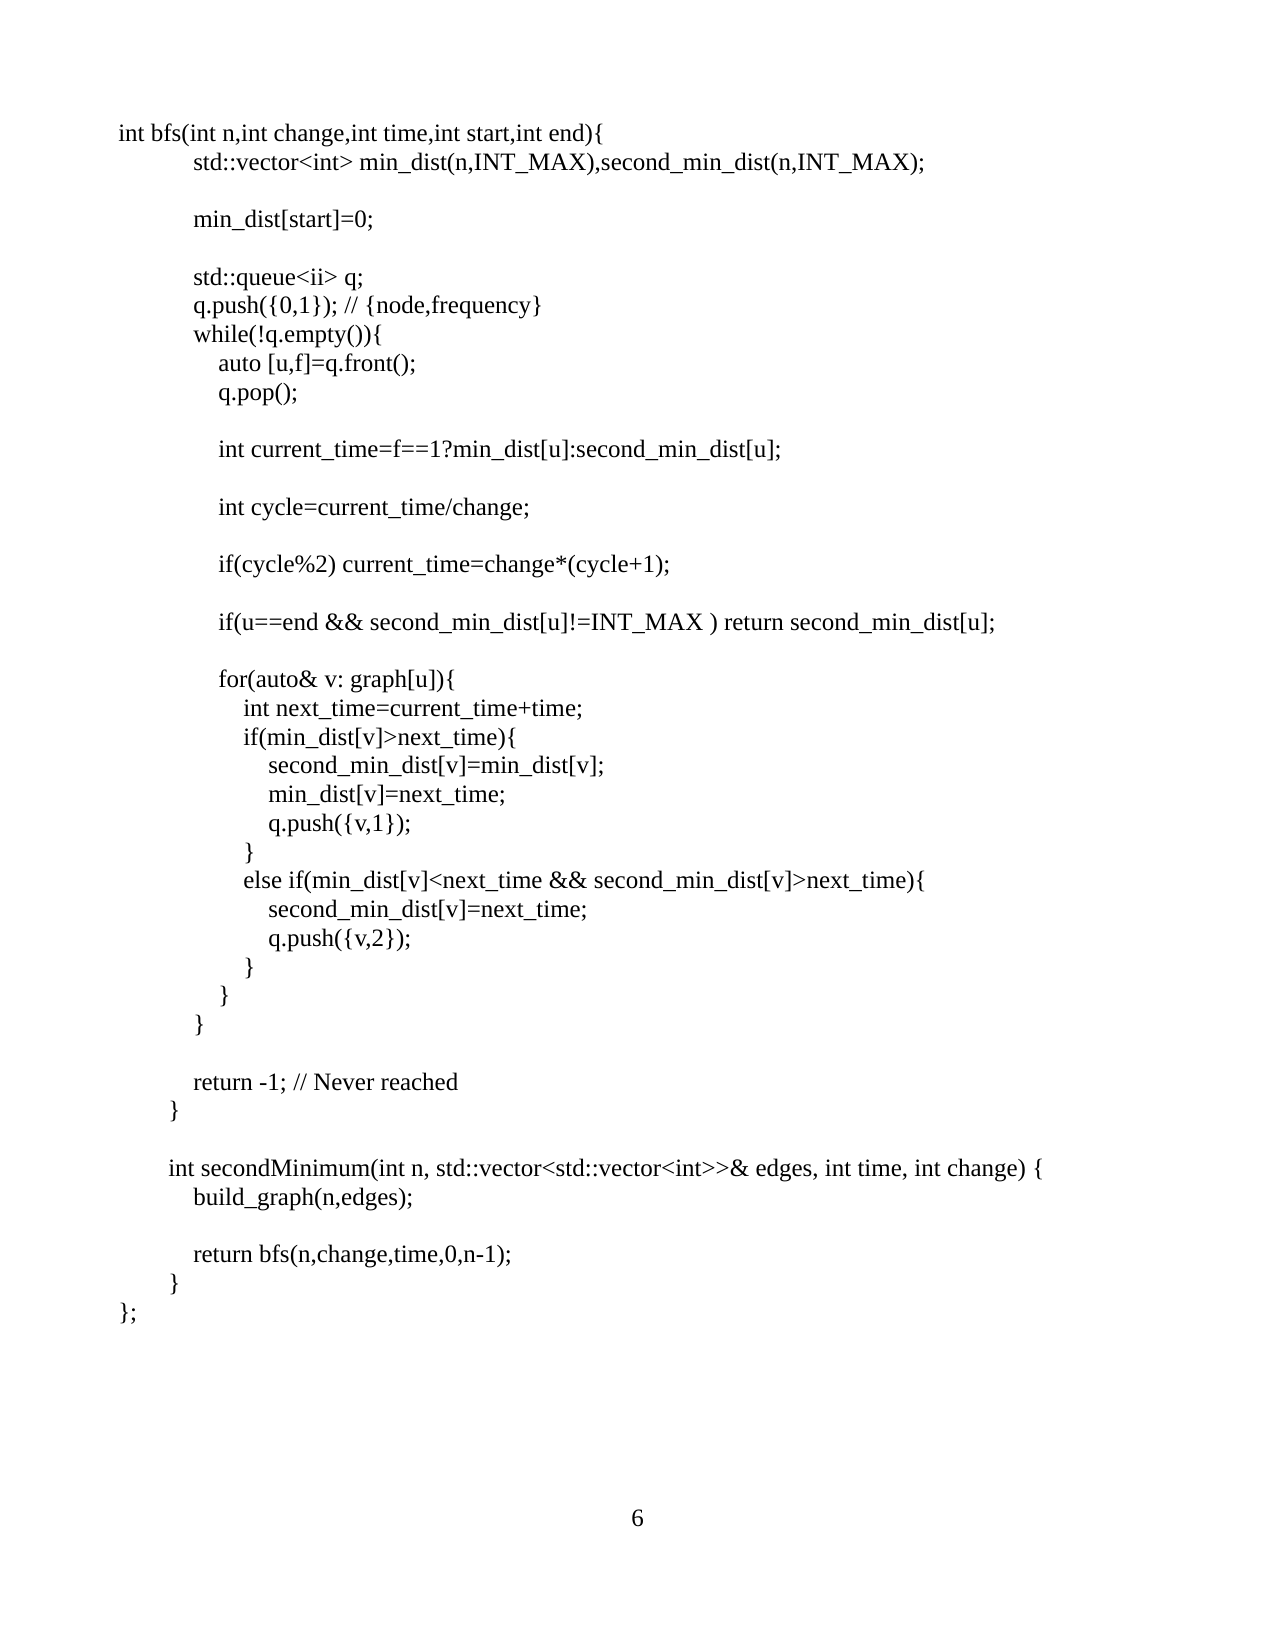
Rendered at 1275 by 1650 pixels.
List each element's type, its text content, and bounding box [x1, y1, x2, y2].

text min_dist[start]=0; [118, 204, 1157, 233]
text if(u==end && second_min_dist[u]!=INT_MAX ) return second_min_dist[u]; [118, 607, 1157, 636]
text q.push({0,1}); // {node,frequency} [118, 291, 1157, 319]
text else if(min_dist[v]<next_time && second_min_dist[v]>next_time){ [118, 866, 1157, 894]
text second_min_dist[v]=min_dist[v]; [118, 751, 1157, 779]
text q.push({v,1}); [118, 808, 1157, 837]
text int current_time=f==1?min_dist[u]:second_min_dist[u]; [118, 434, 1157, 463]
text } [118, 837, 1157, 866]
text std::vector<int> min_dist(n,INT_MAX),second_min_dist(n,INT_MAX); [118, 147, 1157, 176]
text return -1; // Never reached [118, 1067, 1157, 1096]
text min_dist[v]=next_time; [118, 779, 1157, 808]
text while(!q.empty()){ [118, 319, 1157, 348]
text std::queue<ii> q; [118, 262, 1157, 291]
text if(min_dist[v]>next_time){ [118, 722, 1157, 751]
text auto [u,f]=q.front(); [118, 348, 1157, 377]
text } [118, 1009, 1157, 1038]
text int next_time=current_time+time; [118, 693, 1157, 722]
text return bfs(n,change,time,0,n-1); [118, 1239, 1157, 1268]
text int secondMinimum(int n, std::vector<std::vector<int>>& edges, int time, int change) { [118, 1153, 1157, 1182]
text } [118, 1096, 1157, 1124]
text int bfs(int n,int change,int time,int start,int end){ [118, 118, 1157, 147]
text q.push({v,2}); [118, 923, 1157, 952]
text second_min_dist[v]=next_time; [118, 894, 1157, 923]
text build_graph(n,edges); [118, 1182, 1157, 1211]
text } [118, 1268, 1157, 1297]
text int cycle=current_time/change; [118, 492, 1157, 521]
text for(auto& v: graph[u]){ [118, 664, 1157, 693]
text } [118, 952, 1157, 981]
text if(cycle%2) current_time=change*(cycle+1); [118, 549, 1157, 578]
text }; [118, 1297, 1157, 1326]
text q.pop(); [118, 377, 1157, 406]
text } [118, 981, 1157, 1009]
